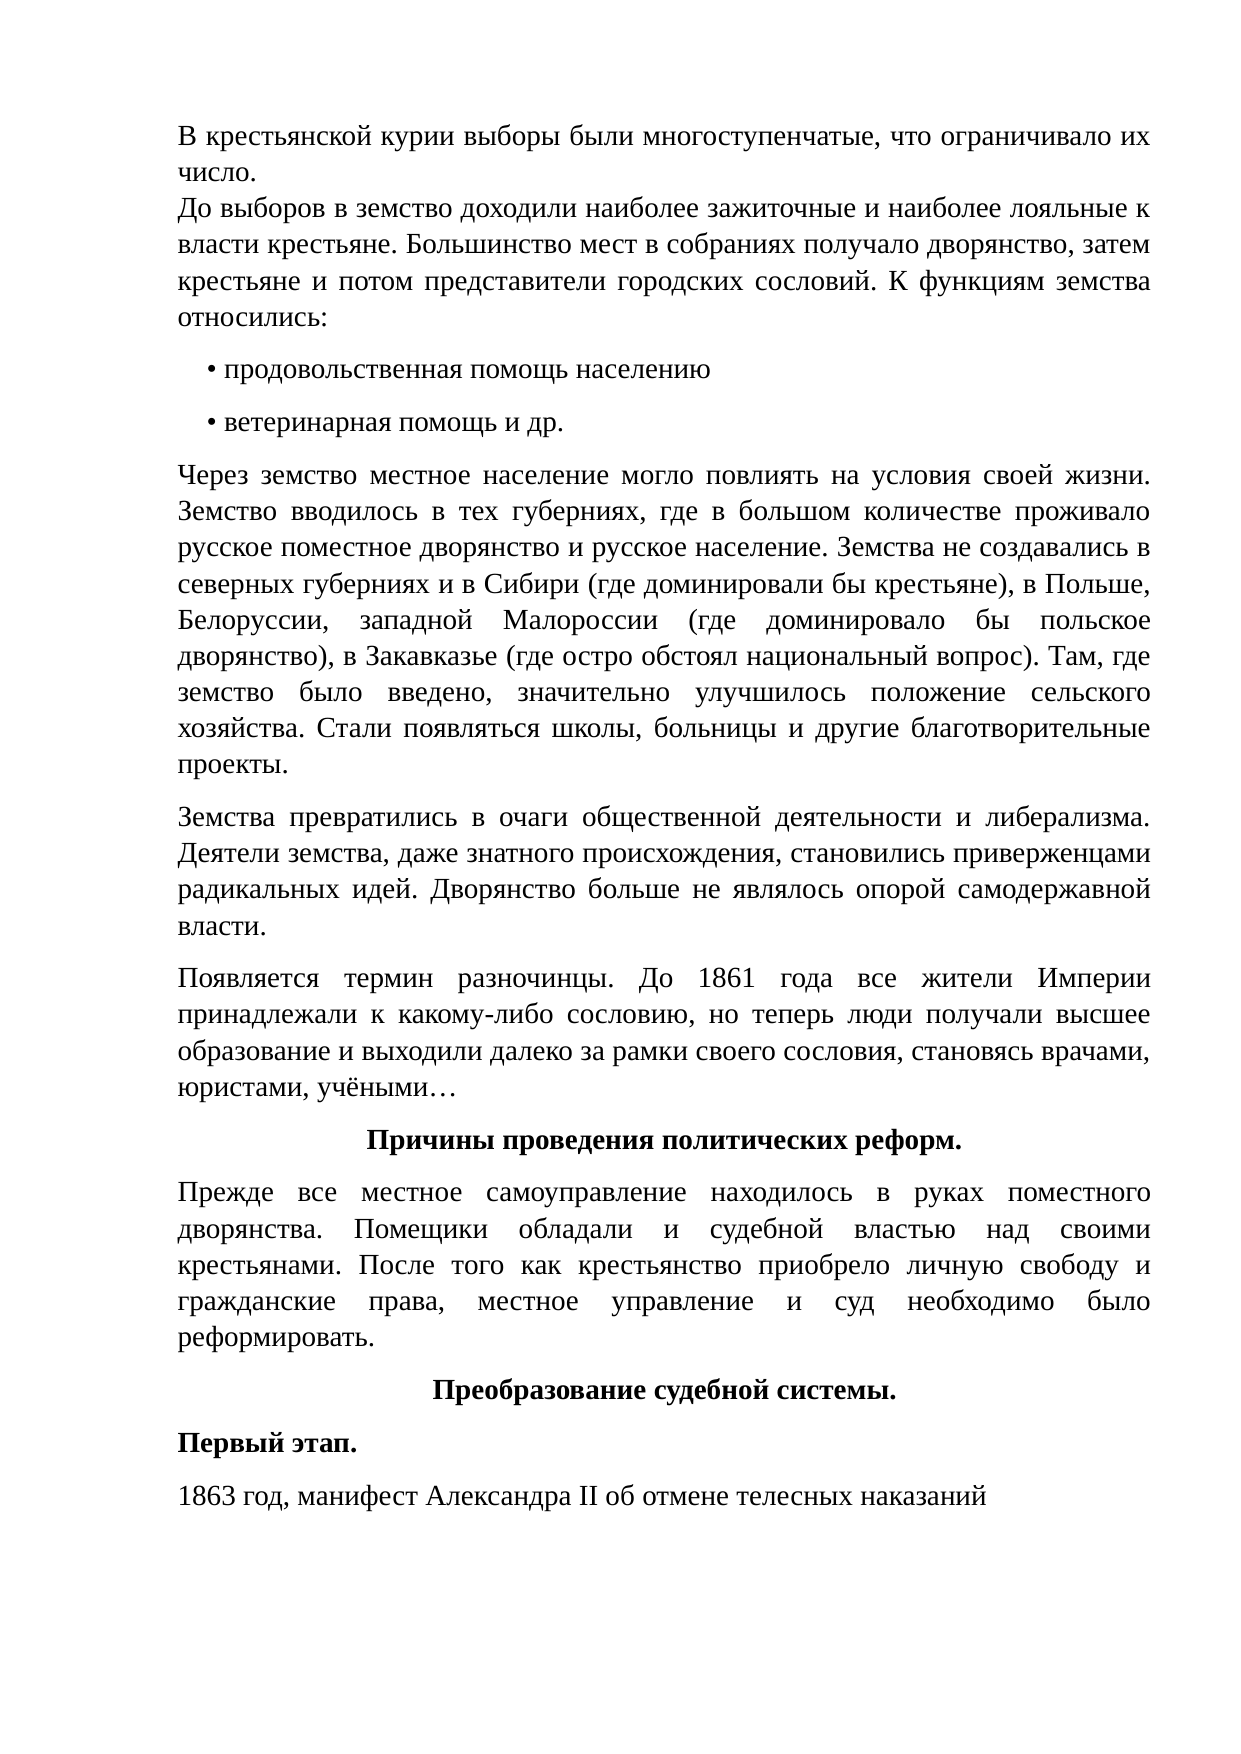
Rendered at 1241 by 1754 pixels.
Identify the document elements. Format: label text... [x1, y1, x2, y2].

text • продовольственная помощь населению [177, 352, 1152, 385]
text Первый этап. [177, 1425, 1152, 1458]
text Прежде все местное самоуправление находилось в руках поместного дворянства. Помещики обладали и судебной властью над своими крестьянами. После того как крестьянство приобрело личную свободу и гражданские права, местное управление и суд необходимо было реформировать. [177, 1174, 1152, 1353]
text В крестьянской курии выборы были многоступенчатые, что ограничивало их число. До выборов в земство доходили наиболее зажиточные и наиболее лояльные к власти крестьяне. Большинство мест в собраниях получало дворянство, затем крестьяне и потом представители городских сословий. К функциям земства относились: [177, 118, 1152, 332]
text Через земство местное население могло повлиять на условия своей жизни. Земство вводилось в тех губерниях, где в большом количестве проживало русское поместное дворянство и русское население. Земства не создавались в северных губерниях и в Сибири (где доминировали бы крестьяне), в Польше, Белоруссии, западной Малороссии (где доминировало бы польское дворянство), в Закавказье (где остро обстоял национальный вопрос). Там, где земство было введено, значительно улучшилось положение сельского хозяйства. Стали появляться школы, больницы и другие благотворительные проекты. [177, 457, 1152, 780]
text 1863 год, манифест Александра II об отмене телесных наказаний [177, 1478, 1152, 1511]
text Причины проведения политических реформ. [177, 1122, 1152, 1155]
text Земства превратились в очаги общественной деятельности и либерализма. Деятели земства, даже знатного происхождения, становились приверженцами радикальных идей. Дворянство больше не являлось опорой самодержавной власти. [177, 799, 1152, 941]
text Появляется термин разночинцы. До 1861 года все жители Империи принадлежали к какому-либо сословию, но теперь люди получали высшее образование и выходили далеко за рамки своего сословия, становясь врачами, юристами, учёными… [177, 961, 1152, 1102]
text • ветеринарная помощь и др. [177, 404, 1152, 438]
text Преобразование судебной системы. [177, 1372, 1152, 1406]
